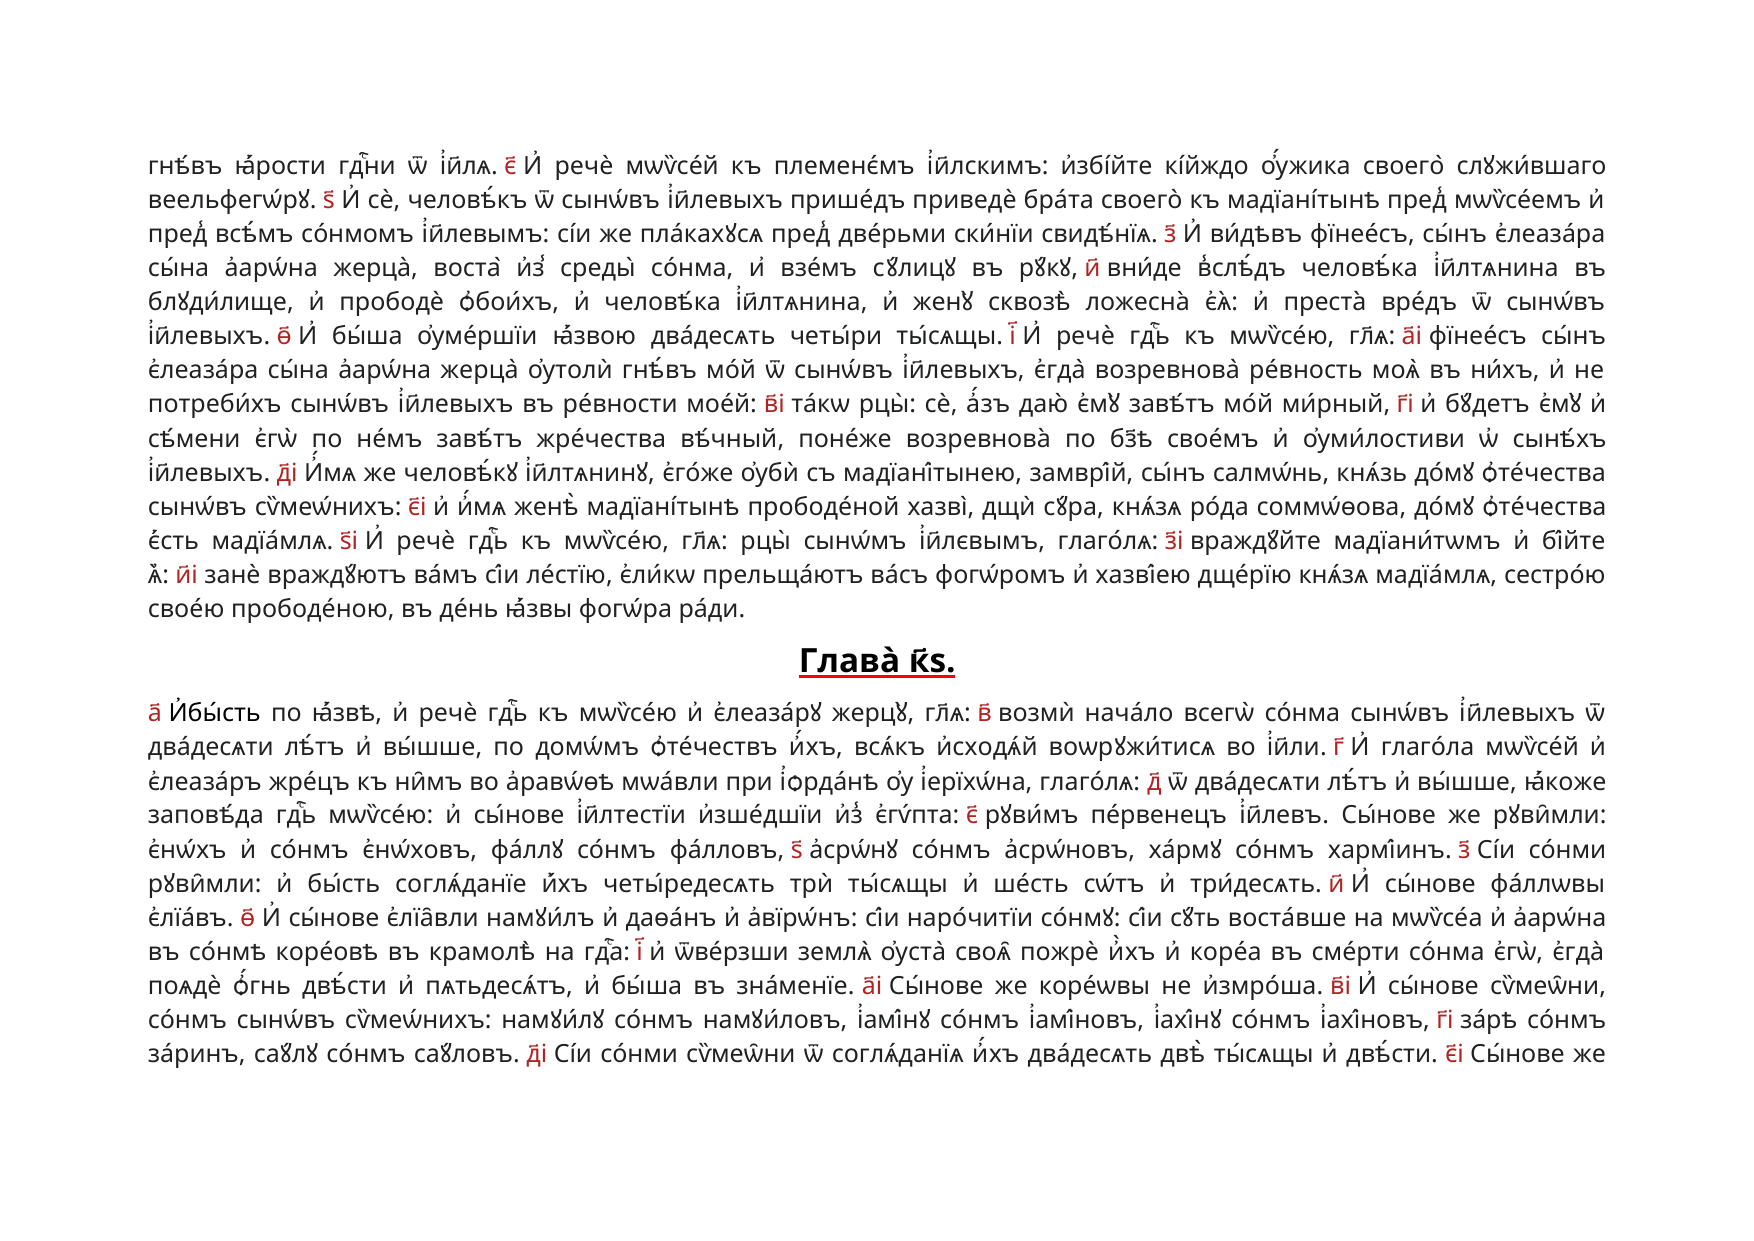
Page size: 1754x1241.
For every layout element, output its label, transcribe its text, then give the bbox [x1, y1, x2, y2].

text гнѣ́въ ꙗ҆́рости гдⷭ҇ни ѿ і҆и҃лѧ. є҃ И҆ речѐ мѡѷсе́й къ племенє́мъ і҆и҃лскимъ: и҆збі́йте кі́йждо ѹ҆́жика своего̀ слꙋжи́вшаго веельфегѡ́рꙋ. ѕ҃ И҆ сѐ, человѣ́къ ѿ сынѡ́въ і҆и҃левыхъ прише́дъ приведѐ бра́та своего̀ къ мадїані́тынѣ пред̾ мѡѷсе́емъ и҆ пред̾ всѣ́мъ со́нмомъ і҆и҃левымъ: сі́и же пла́кахꙋсѧ пред̾ две́рьми ски́нїи свидѣ́нїѧ. з҃ И҆ ви́дѣвъ фїнее́съ, сы́нъ є҆леаза́ра сы́на а҆арѡ́на жерца̀, воста̀ и҆з̾ среды̀ со́нма, и҆ взе́мъ сꙋ́лицꙋ въ рꙋ́кꙋ, и҃ вни́де в̾слѣ́дъ человѣ́ка і҆и҃лтѧнина въ блꙋди́лище, и҆ прободѐ ѻ҆бои́хъ, и҆ человѣ́ка і҆и҃лтѧнина, и҆ женꙋ̀ сквозѣ̀ ложесна̀ є҆ѧ̀: и҆ преста̀ вре́дъ ѿ сынѡ́въ і҆и҃левыхъ. ѳ҃ И҆ бы́ша ѹ҆ме́ршїи ꙗ҆́звою два́десѧть четы́ри ты́сѧщы. і҃ И҆ речѐ гдⷭ҇ь къ мѡѷсе́ю, гл҃ѧ: а҃і фїнее́съ сы́нъ є҆леаза́ра сы́на а҆арѡ́на жерца̀ ѹ҆толѝ гнѣ́въ мо́й ѿ сынѡ́въ і҆и҃левыхъ, є҆гда̀ возревнова̀ ре́вность моѧ̀ въ ни́хъ, и҆ не потреби́хъ сынѡ́въ і҆и҃левыхъ въ ре́вности мое́й: в҃і та́кѡ рцы̀: сѐ, а҆́зъ даю̀ є҆мꙋ̀ завѣ́тъ мо́й ми́рный, г҃і и҆ бꙋ́детъ є҆мꙋ̀ и҆ сѣ́мени є҆гѡ̀ по не́мъ завѣ́тъ жре́чества вѣ́чный, поне́же возревнова̀ по бз҃ѣ свое́мъ и҆ ѹ҆ми́лостиви ѡ҆ сынѣ́хъ і҆и҃левыхъ. д҃і И҆́мѧ же человѣ́кꙋ і҆и҃лтѧнинꙋ, є҆го́же ѹ҆бѝ съ мадїані́тынею, замврі́й, сы́нъ салмѡ́нь, кнѧ́зь до́мꙋ ѻ҆те́чества сынѡ́въ сѷмеѡ́нихъ: є҃і и҆ и҆́мѧ женѣ̀ мадїані́тынѣ прободе́ной хазві̀, дщѝ сꙋ́ра, кнѧ́зѧ ро́да соммѡ́ѳова, до́мꙋ ѻ҆те́чества є҆́сть мадїа́млѧ. ѕ҃і И҆ речѐ гдⷭ҇ь къ мѡѷсе́ю, гл҃ѧ: рцы̀ сынѡ́мъ і҆и҃лєвымъ, глаго́лѧ: з҃і враждꙋ́йте мадїани́тѡмъ и҆ бі́йте ѧ҆̀: и҃і занѐ враждꙋ́ютъ ва́мъ сі́и ле́стїю, є҆ли́кѡ прельща́ютъ ва́съ фогѡ́ромъ и҆ хазві́ею дще́рїю кнѧ́зѧ мадїа́млѧ, сестро́ю свое́ю прободе́ною, въ де́нь ꙗ҆́звы фогѡ́ра ра́ди. [148, 148, 1606, 624]
text Глава̀ к҃ѕ. [148, 637, 1606, 682]
text а҃ И҆бы́сть по ꙗ҆́звѣ, и҆ речѐ гдⷭ҇ь къ мѡѷсе́ю и҆ є҆леаза́рꙋ жерцꙋ̀, гл҃ѧ: в҃ возмѝ нача́ло всегѡ̀ со́нма сынѡ́въ і҆и҃левыхъ ѿ два́десѧти лѣ́тъ и҆ вы́шше, по домѡ́мъ ѻ҆те́чествъ и҆́хъ, всѧ́къ и҆сходѧ́й воѡрꙋжи́тисѧ во і҆и҃ли. г҃ И҆ глаго́ла мѡѷсе́й и҆ є҆леаза́ръ жре́цъ къ ни̑мъ во а҆равѡ́ѳѣ мѡа́вли при і҆ѻрда́нѣ ѹ҆ і҆ерїхѡ́на, глаго́лѧ: д҃ ѿ два́десѧти лѣ́тъ и҆ вы́шше, ꙗ҆́коже заповѣ́да гдⷭ҇ь мѡѷсе́ю: и҆ сы́нове і҆и҃лтестїи и҆зше́дшїи и҆з̾ є҆гѵ́пта: є҃ рꙋви́мъ пе́рвенецъ і҆и҃левъ. Сы́нове же рꙋви̑мли: є҆нѡ́хъ и҆ со́нмъ є҆нѡ́ховъ, фа́ллꙋ со́нмъ фа́лловъ, ѕ҃ а҆срѡ́нꙋ со́нмъ а҆срѡ́новъ, ха́рмꙋ со́нмъ хармі́инъ. з҃ Сі́и со́нми рꙋви̑мли: и҆ бы́сть соглѧ́данїе и҆́хъ четы́редесѧть трѝ ты́сѧщы и҆ ше́сть сѡ́тъ и҆ три́десѧть. и҃ И҆ сы́нове фа́ллѡвы є҆лїа́въ. ѳ҃ И҆ сы́нове є҆лїа̑вли намꙋи́лъ и҆ даѳа́нъ и҆ а҆вїрѡ́нъ: сі́и наро́читїи со́нмꙋ: сі́и сꙋ́ть воста́вше на мѡѷсе́а и҆ а҆арѡ́на въ со́нмѣ коре́овѣ въ крамолѣ̀ на гдⷭ҇а: і҃ и҆ ѿве́рзши землѧ̀ ѹ҆ста̀ своѧ̑ пожрѐ и҆̀хъ и҆ коре́а въ сме́рти со́нма є҆гѡ̀, є҆гда̀ поѧдѐ ѻ҆́гнь двѣ́сти и҆ пѧтьдесѧ́тъ, и҆ бы́ша въ зна́менїе. а҃і Сы́нове же коре́ѡвы не и҆змро́ша. в҃і И҆ сы́нове сѷмеѡ̑ни, со́нмъ сынѡ́въ сѷмеѡ́нихъ: намꙋи́лꙋ со́нмъ намꙋи́ловъ, і҆амі́нꙋ со́нмъ і҆амі́новъ, і҆ахі́нꙋ со́нмъ і҆ахі́новъ, г҃і за́рѣ со́нмъ за́ринъ, саꙋ́лꙋ со́нмъ саꙋ́ловъ. д҃і Сі́и со́нми сѷмеѡ̑ни ѿ соглѧ́данїѧ и҆́хъ два́десѧть двѣ̀ ты́сѧщы и҆ двѣ́сти. є҃і Сы́нове же [148, 695, 1606, 1070]
